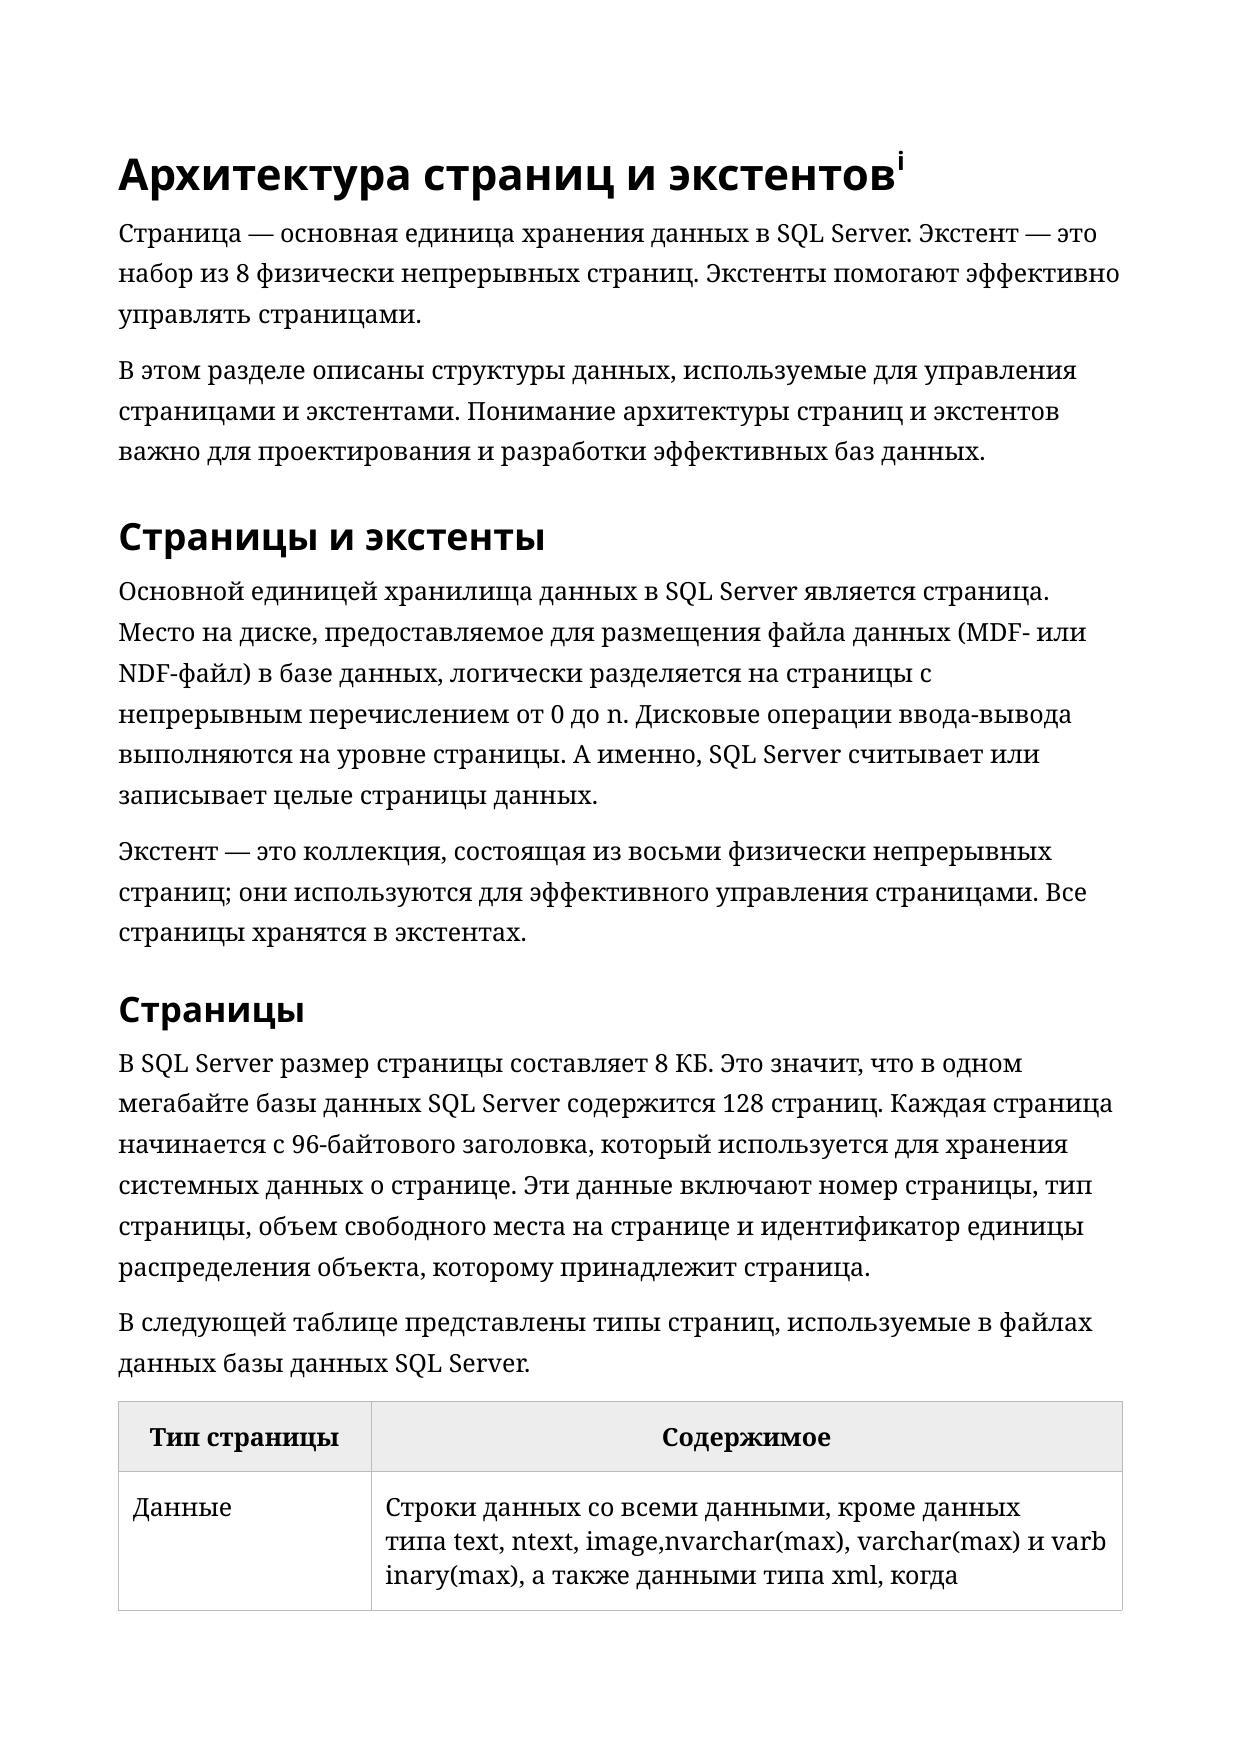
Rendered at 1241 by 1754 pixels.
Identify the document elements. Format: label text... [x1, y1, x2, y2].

table_header Тип страницы [119, 1402, 371, 1471]
text Основной единицей хранилища данных в SQL Server является страница. Место на диске, предоставляемое для размещения файла данных (MDF- или NDF-файл) в базе данных, логически разделяется на страницы с непрерывным перечислением от 0 до n. Дисковые операции ввода-вывода выполняются на уровне страницы. А именно, SQL Server считывает или записывает целые страницы данных. [118, 574, 1122, 812]
subtitle Страницы и экстенты [118, 510, 1122, 561]
table_header Содержимое [372, 1402, 1122, 1471]
text Страница — основная единица хранения данных в SQL Server. Экстент — это набор из 8 физически непрерывных страниц. Экстенты помогают эффективно управлять страницами. [118, 215, 1122, 331]
text В SQL Server размер страницы составляет 8 КБ. Это значит, что в одном мегабайте базы данных SQL Server содержится 128 страниц. Каждая страница начинается с 96-байтового заголовка, который используется для хранения системных данных о странице. Эти данные включают номер страницы, тип страницы, объем свободного места на странице и идентификатор единицы распределения объекта, которому принадлежит страница. [118, 1045, 1122, 1283]
subtitle Архитектура страниц и экстентов [118, 143, 1122, 203]
subtitle Страницы [118, 985, 1122, 1033]
table_cell Строки данных со всеми данными, кроме данных типа text, ntext, image,nvarchar(max), varchar(max) и varbinary(max), а также данными типа xml, когда [372, 1472, 1122, 1609]
text Экстент — это коллекция, состоящая из восьми физически непрерывных страниц; они используются для эффективного управления страницами. Все страницы хранятся в экстентах. [118, 833, 1122, 949]
text В этом разделе описаны структуры данных, используемые для управления страницами и экстентами. Понимание архитектуры страниц и экстентов важно для проектирования и разработки эффективных баз данных. [118, 352, 1122, 468]
text В следующей таблице представлены типы страниц, используемые в файлах данных базы данных SQL Server. [118, 1305, 1122, 1380]
table_cell Данные [119, 1472, 371, 1609]
